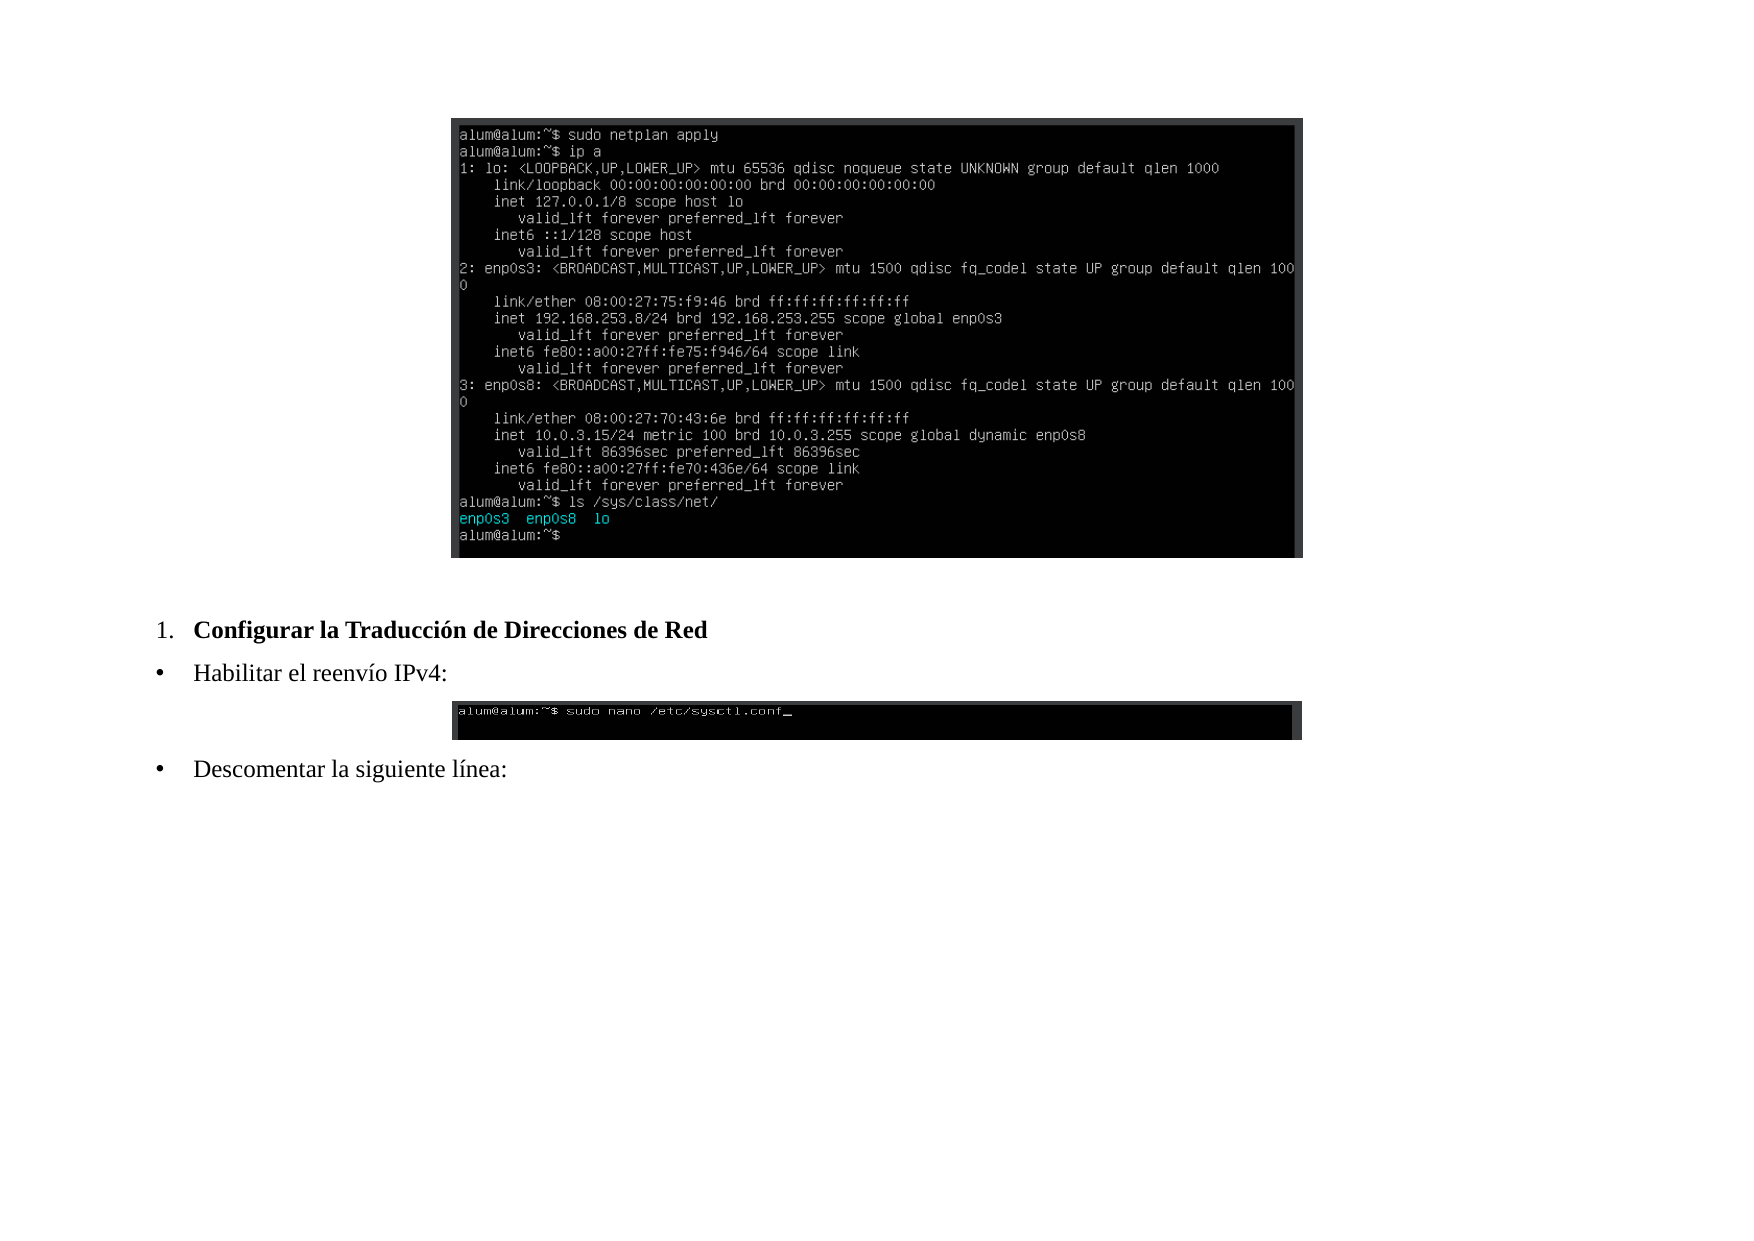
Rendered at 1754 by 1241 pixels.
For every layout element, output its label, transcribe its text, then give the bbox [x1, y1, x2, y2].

picture [452, 701, 1302, 740]
list Configurar la Traducción de Direcciones de Red [156, 615, 1636, 644]
list Habilitar el reenvío IPv4: [156, 658, 1636, 687]
picture [451, 118, 1303, 558]
list Descomentar la siguiente línea: [156, 754, 1636, 782]
